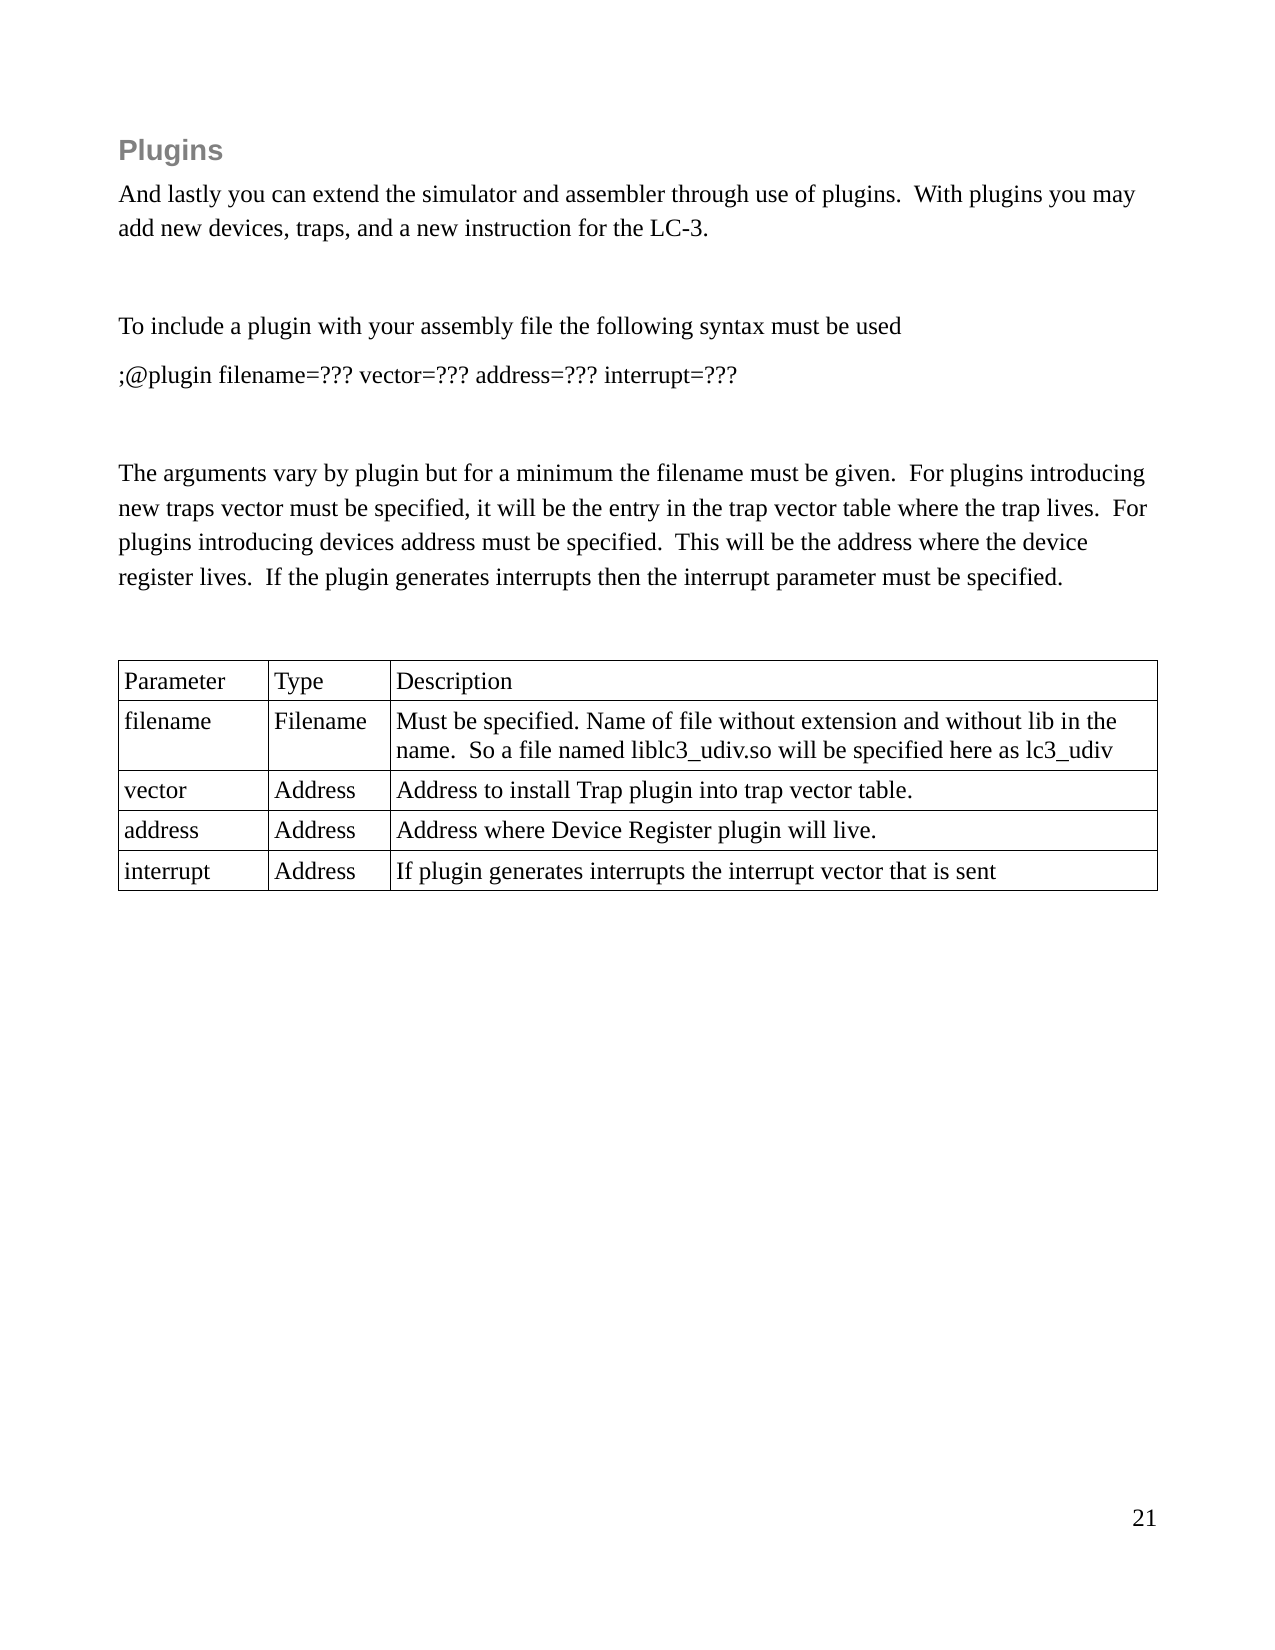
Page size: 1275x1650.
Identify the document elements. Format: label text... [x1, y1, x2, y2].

table_cell Address [269, 851, 390, 890]
table_cell Address [269, 771, 390, 810]
text The arguments vary by plugin but for a minimum the filename must be given. For plugins introducing new traps vector must be specified, it will be the entry in the trap vector table where the trap lives. For plugins introducing devices address must be specified. This will be the address where the device register lives. If the plugin generates interrupts then the interrupt parameter must be specified. [118, 458, 1157, 591]
table_header Parameter [119, 661, 268, 700]
table_cell filename [119, 701, 268, 769]
table_cell interrupt [119, 851, 268, 890]
table_cell If plugin generates interrupts the interrupt vector that is sent [391, 851, 1157, 890]
subtitle Plugins [118, 133, 1157, 166]
text And lastly you can extend the simulator and assembler through use of plugins. With plugins you may add new devices, traps, and a new instruction for the LC-3. [118, 179, 1157, 242]
table_header Description [391, 661, 1157, 700]
text ;@plugin filename=??? vector=??? address=??? interrupt=??? [118, 360, 1157, 389]
table_cell vector [119, 771, 268, 810]
text To include a plugin with your assembly file the following syntax must be used [118, 311, 1157, 340]
table_header Type [269, 661, 390, 700]
table_cell Address to install Trap plugin into trap vector table. [391, 771, 1157, 810]
table_cell Address [269, 811, 390, 850]
table_cell address [119, 811, 268, 850]
table_cell Address where Device Register plugin will live. [391, 811, 1157, 850]
table_cell Filename [269, 701, 390, 769]
table_cell Must be specified. Name of file without extension and without lib in the name. So a file named liblc3_udiv.so will be specified here as lc3_udiv [391, 701, 1157, 769]
